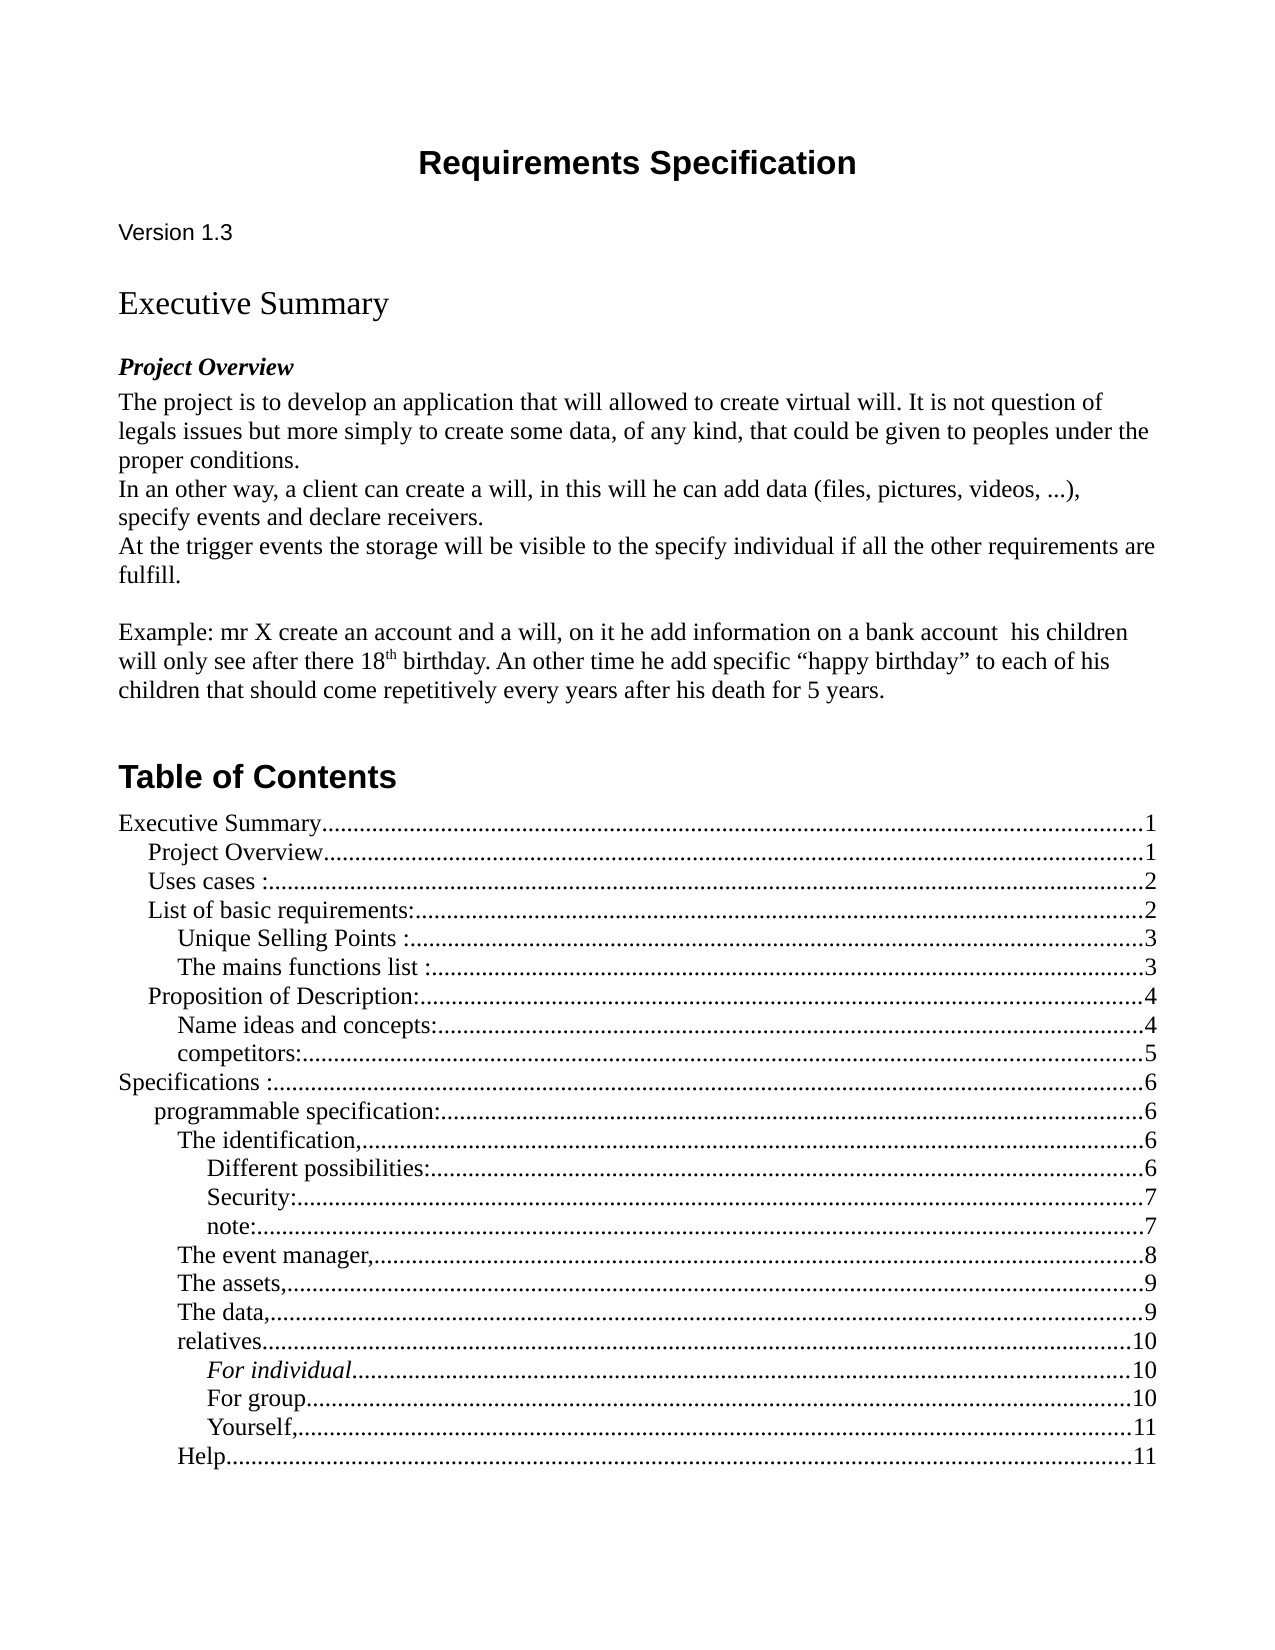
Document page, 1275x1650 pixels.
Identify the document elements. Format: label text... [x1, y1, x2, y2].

text The identification, 6 [177, 1125, 1157, 1153]
text Unique Selling Points : 3 [177, 923, 1157, 952]
text programmable specification: 6 [148, 1096, 1157, 1125]
text At the trigger events the storage will be visible to the specify individual if all the other requirements are fulfill. [118, 531, 1157, 589]
text The data, 9 [177, 1297, 1157, 1326]
text relatives 10 [177, 1326, 1157, 1355]
text Name ideas and concepts: 4 [177, 1010, 1157, 1038]
text Project Overview 1 [148, 837, 1157, 866]
subtitle Table of Contents [118, 757, 1157, 796]
text Help 11 [177, 1441, 1157, 1470]
text List of basic requirements: 2 [148, 895, 1157, 923]
text Proposition of Description: 4 [148, 981, 1157, 1010]
text Specifications : 6 [118, 1067, 1157, 1096]
text note: 7 [207, 1211, 1157, 1240]
text The mains functions list : 3 [177, 952, 1157, 981]
text For individual 10 [207, 1355, 1157, 1383]
text The assets, 9 [177, 1268, 1157, 1297]
title Requirements Specification [118, 143, 1157, 182]
text For group 10 [207, 1383, 1157, 1412]
text Example: mr X create an account and a will, on it he add information on a bank account his children will only see after there 18th birthday. An other time he add specific “happy birthday” to each of his children that should come repetitively every years after his death for 5 years. [118, 617, 1157, 704]
text The event manager, 8 [177, 1240, 1157, 1268]
text Yourself, 11 [207, 1412, 1157, 1441]
text Executive Summary 1 [118, 808, 1157, 837]
subtitle Executive Summary [118, 283, 1157, 321]
subtitle Project Overview [118, 352, 1157, 381]
text Uses cases : 2 [148, 866, 1157, 895]
text Security: 7 [207, 1182, 1157, 1211]
text Different possibilities: 6 [207, 1153, 1157, 1182]
text In an other way, a client can create a will, in this will he can add data (files, pictures, videos, ...), specify events and declare receivers. [118, 474, 1157, 531]
text competitors: 5 [177, 1038, 1157, 1067]
text The project is to develop an application that will allowed to create virtual will. It is not question of legals issues but more simply to create some data, of any kind, that could be given to peoples under the proper conditions. [118, 387, 1157, 474]
subtitle Version 1.3 [118, 219, 1157, 245]
